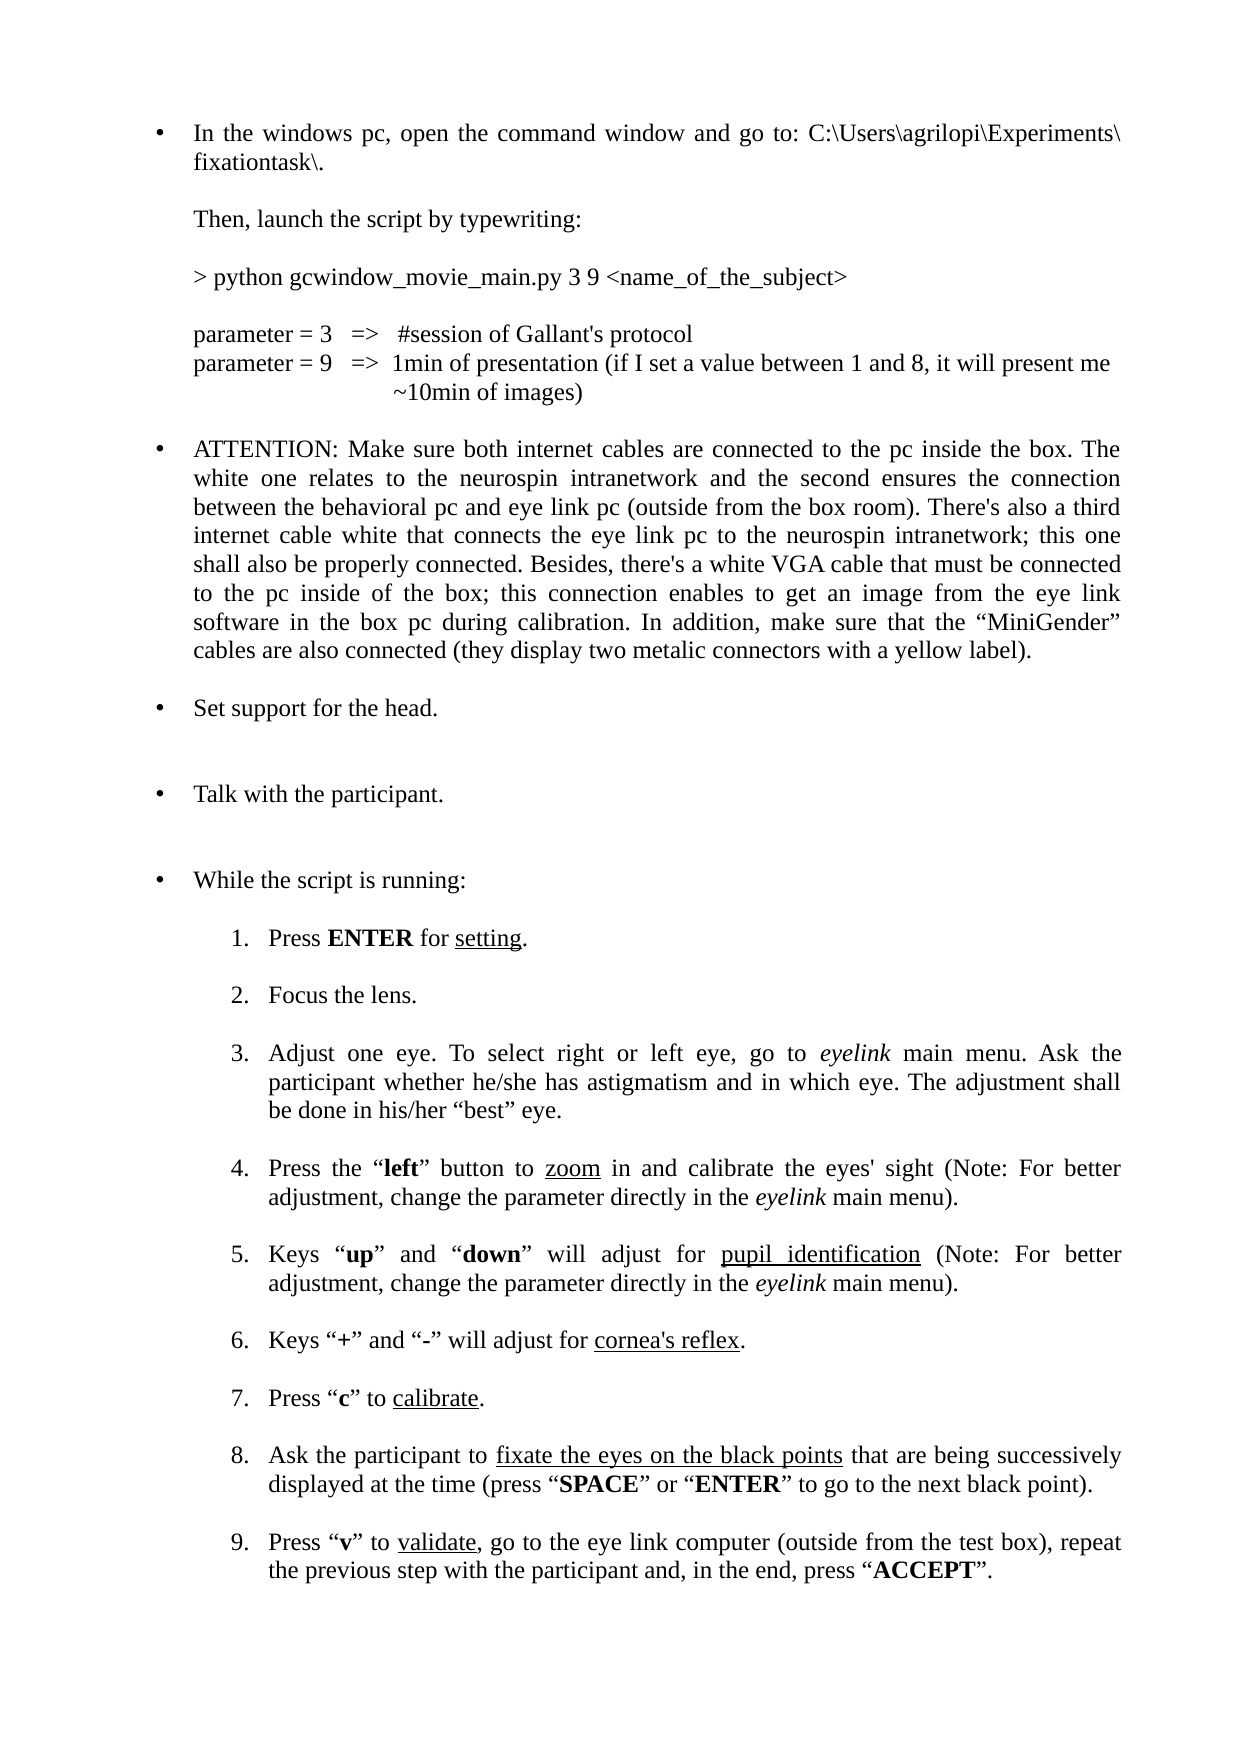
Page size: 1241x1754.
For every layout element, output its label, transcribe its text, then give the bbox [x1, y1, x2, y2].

list ATTENTION: Make sure both internet cables are connected to the pc inside the box. The white one relates to the neurospin intranetwork and the second ensures the connection between the behavioral pc and eye link pc (outside from the box room). There's also a third internet cable white that connects the eye link pc to the neurospin intranetwork; this one shall also be properly connected. Besides, there's a white VGA cable that must be connected to the pc inside of the box; this connection enables to get an image from the eye link software in the box pc during calibration. In addition, make sure that the “MiniGender” cables are also connected (they display two metalic connectors with a yellow label). [156, 434, 1122, 664]
list Keys “up” and “down” will adjust for pupil identification (Note: For better adjustment, change the parameter directly in the eyelink main menu). [231, 1239, 1122, 1297]
list parameter = 3 => #session of Gallant's protocol [156, 319, 1122, 348]
list Set support for the head. [156, 693, 1122, 722]
list Press the “left” button to zoom in and calibrate the eyes' sight (Note: For better adjustment, change the parameter directly in the eyelink main menu). [231, 1153, 1122, 1211]
list Talk with the participant. [156, 779, 1122, 808]
list parameter = 9 => 1min of presentation (if I set a value between 1 and 8, it will present me [156, 348, 1122, 377]
list ~10min of images) [156, 377, 1122, 406]
list Press “v” to validate, go to the eye link computer (outside from the test box), repeat the previous step with the participant and, in the end, press “ACCEPT”. [231, 1527, 1122, 1584]
list Focus the lens. [231, 981, 1122, 1009]
list > python gcwindow_movie_main.py 3 9 <name_of_the_subject> [156, 262, 1122, 291]
list While the script is running: [156, 866, 1122, 894]
list Adjust one eye. To select right or left eye, go to eyelink main menu. Ask the participant whether he/she has astigmatism and in which eye. The adjustment shall be done in his/her “best” eye. [231, 1038, 1122, 1124]
list Press “c” to calibrate. [231, 1383, 1122, 1412]
list Keys “+” and “-” will adjust for cornea's reflex. [231, 1326, 1122, 1354]
list Ask the participant to fixate the eyes on the black points that are being successively displayed at the time (press “SPACE” or “ENTER” to go to the next black point). [231, 1441, 1122, 1498]
list Then, launch the script by typewriting: [156, 204, 1122, 233]
list Press ENTER for setting. [231, 923, 1122, 952]
list In the windows pc, open the command window and go to: C:\Users\agrilopi\Experiments\fixationtask\. [156, 118, 1122, 176]
